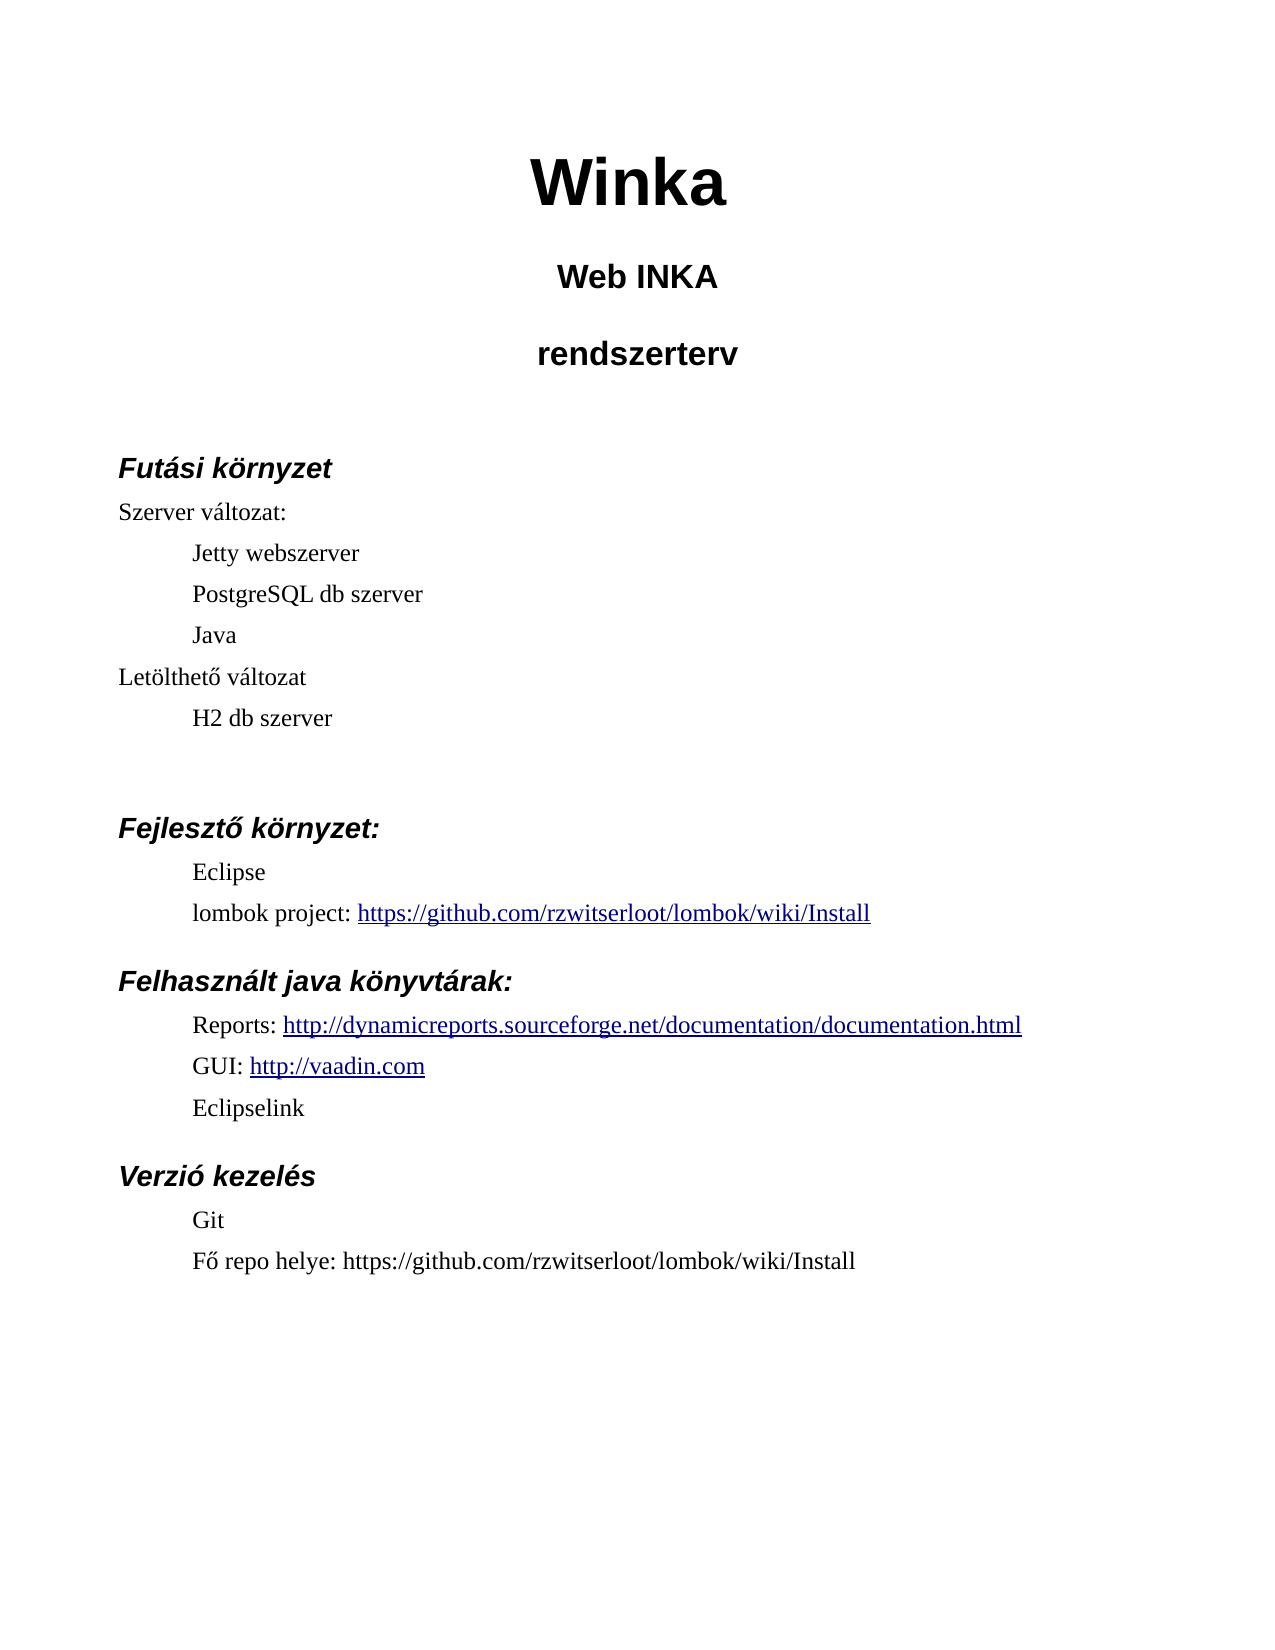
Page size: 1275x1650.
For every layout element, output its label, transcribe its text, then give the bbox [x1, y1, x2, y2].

subtitle Verzió kezelés [118, 1159, 1157, 1192]
text Eclipselink [118, 1093, 1157, 1121]
text Java [118, 621, 1157, 649]
subtitle rendszerterv [118, 333, 1157, 372]
text Git [118, 1205, 1157, 1234]
subtitle Fejlesztő környzet: [118, 811, 1157, 844]
subtitle Web INKA [118, 257, 1157, 296]
subtitle Felhasznált java könyvtárak: [118, 964, 1157, 998]
text Fő repo helye: https://github.com/rzwitserloot/lombok/wiki/Install [118, 1246, 1157, 1275]
text Szerver változat: [118, 497, 1157, 526]
text PostgreSQL db szerver [118, 579, 1157, 608]
text H2 db szerver [118, 703, 1157, 732]
subtitle Futási környzet [118, 451, 1157, 484]
text GUI: http://vaadin.com [118, 1051, 1157, 1080]
text lombok project: https://github.com/rzwitserloot/lombok/wiki/Install [118, 898, 1157, 927]
text Reports: http://dynamicreports.sourceforge.net/documentation/documentation.html [118, 1010, 1157, 1039]
text Jetty webszerver [118, 538, 1157, 567]
text Eclipse [118, 857, 1157, 885]
subtitle Winka [118, 143, 1157, 220]
text Letölthető változat [118, 662, 1157, 691]
